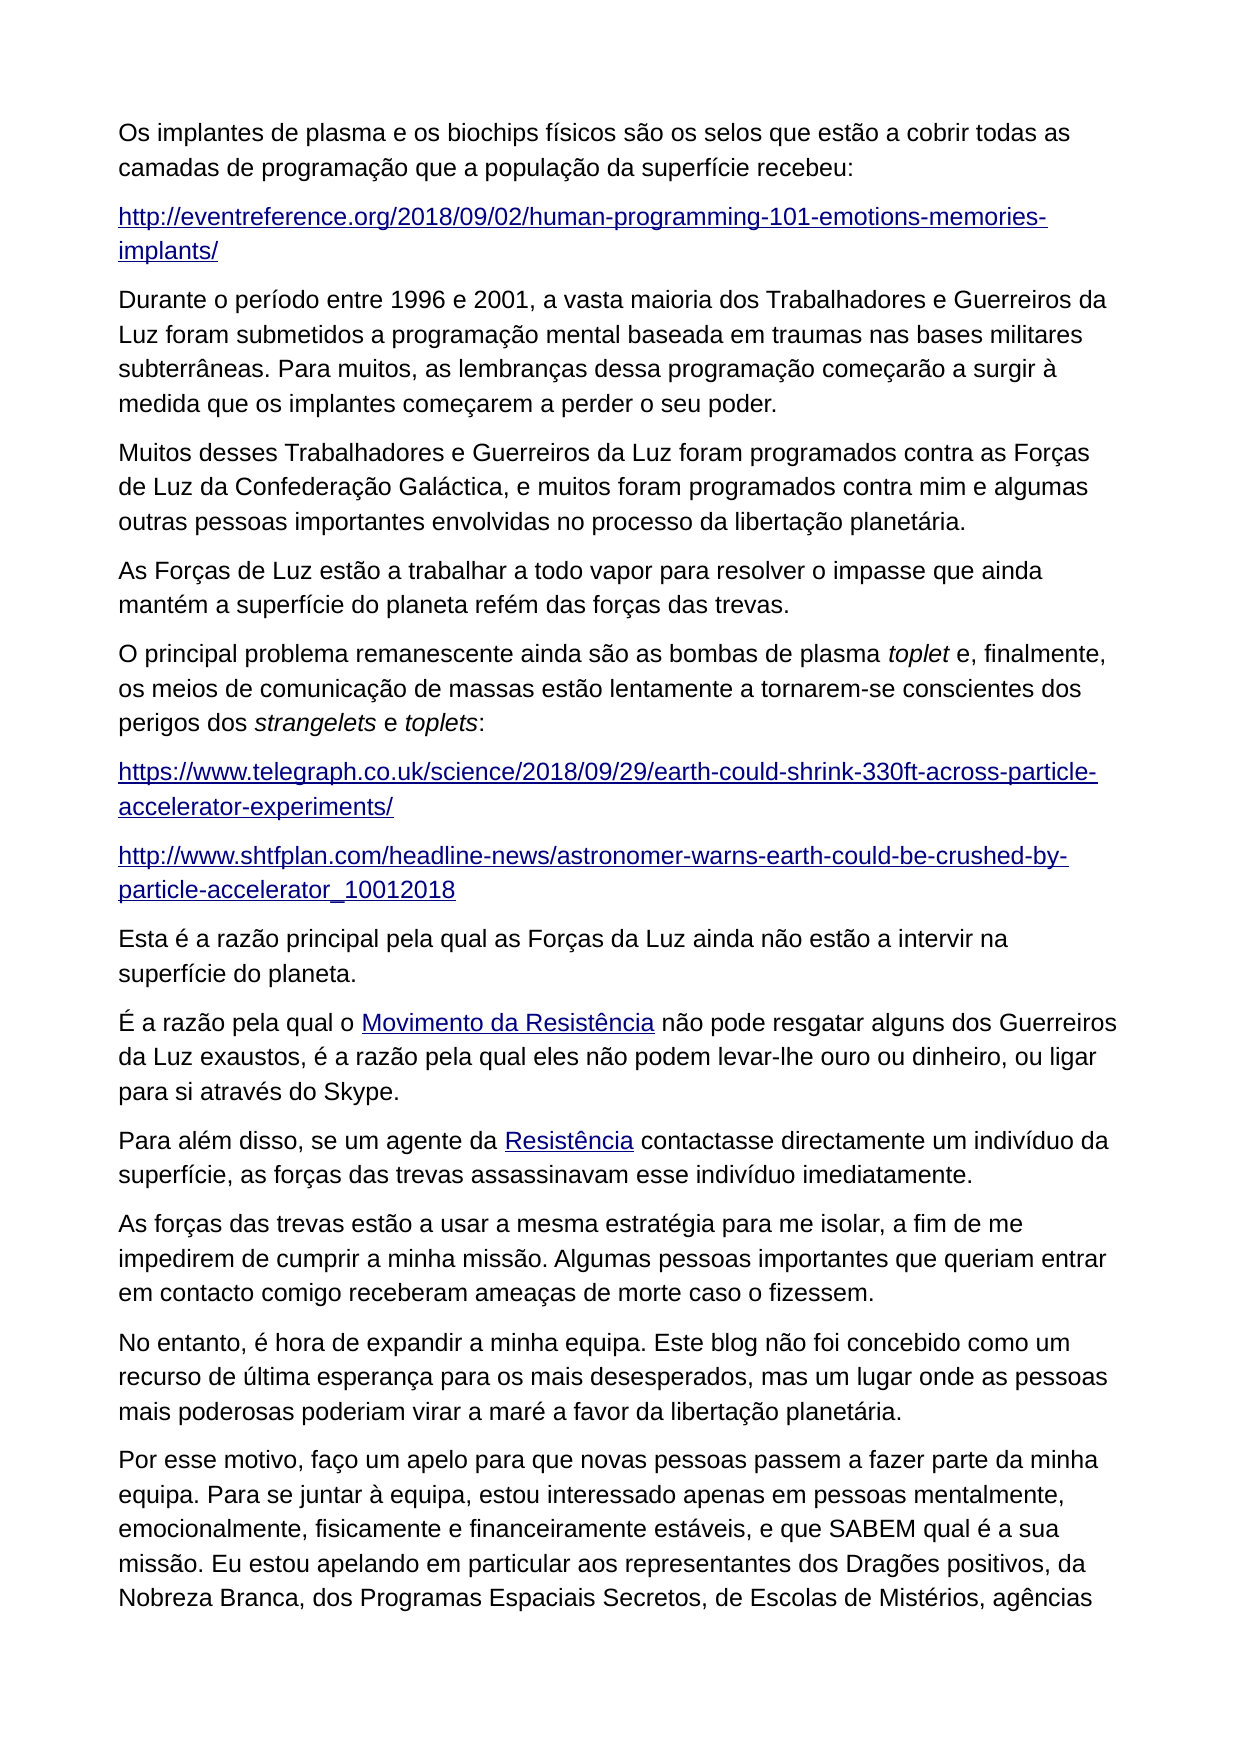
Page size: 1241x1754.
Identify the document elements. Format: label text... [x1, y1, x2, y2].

text O principal problema remanescente ainda são as bombas de plasma toplet e, finalmente, os meios de comunicação de massas estão lentamente a tornarem-se conscientes dos perigos dos strangelets e toplets: [118, 639, 1122, 737]
text https://www.telegraph.co.uk/science/2018/09/29/earth-could-shrink-330ft-across-particle-accelerator-experiments/ [118, 757, 1122, 821]
text É a razão pela qual o Movimento da Resistência não pode resgatar alguns dos Guerreiros da Luz exaustos, é a razão pela qual eles não podem levar-lhe ouro ou dinheiro, ou ligar para si através do Skype. [118, 1008, 1122, 1106]
text Por esse motivo, faço um apelo para que novas pessoas passem a fazer parte da minha equipa. Para se juntar à equipa, estou interessado apenas em pessoas mentalmente, emocionalmente, fisicamente e financeiramente estáveis, e que SABEM qual é a sua missão. Eu estou apelando em particular aos representantes dos Dragões positivos, da Nobreza Branca, dos Programas Espaciais Secretos, de Escolas de Mistérios, agências [118, 1446, 1122, 1612]
text http://eventreference.org/2018/09/02/human-programming-101-emotions-memories-implants/ [118, 202, 1122, 265]
text As Forças de Luz estão a trabalhar a todo vapor para resolver o impasse que ainda mantém a superfície do planeta refém das forças das trevas. [118, 556, 1122, 619]
text Durante o período entre 1996 e 2001, a vasta maioria dos Trabalhadores e Guerreiros da Luz foram submetidos a programação mental baseada em traumas nas bases militares subterrâneas. Para muitos, as lembranças dessa programação começarão a surgir à medida que os implantes começarem a perder o seu poder. [118, 285, 1122, 417]
text As forças das trevas estão a usar a mesma estratégia para me isolar, a fim de me impedirem de cumprir a minha missão. Algumas pessoas importantes que queriam entrar em contacto comigo receberam ameaças de morte caso o fizessem. [118, 1209, 1122, 1307]
text No entanto, é hora de expandir a minha equipa. Este blog não foi concebido como um recurso de última esperança para os mais desesperados, mas um lugar onde as pessoas mais poderosas poderiam virar a maré a favor da libertação planetária. [118, 1327, 1122, 1425]
text Esta é a razão principal pela qual as Forças da Luz ainda não estão a intervir na superfície do planeta. [118, 924, 1122, 988]
text Para além disso, se um agente da Resistência contactasse directamente um indivíduo da superfície, as forças das trevas assassinavam esse indivíduo imediatamente. [118, 1126, 1122, 1189]
text Os implantes de plasma e os biochips físicos são os selos que estão a cobrir todas as camadas de programação que a população da superfície recebeu: [118, 118, 1122, 181]
text Muitos desses Trabalhadores e Guerreiros da Luz foram programados contra as Forças de Luz da Confederação Galáctica, e muitos foram programados contra mim e algumas outras pessoas importantes envolvidas no processo da libertação planetária. [118, 438, 1122, 535]
text http://www.shtfplan.com/headline-news/astronomer-warns-earth-could-be-crushed-by-particle-accelerator_10012018 [118, 841, 1122, 904]
